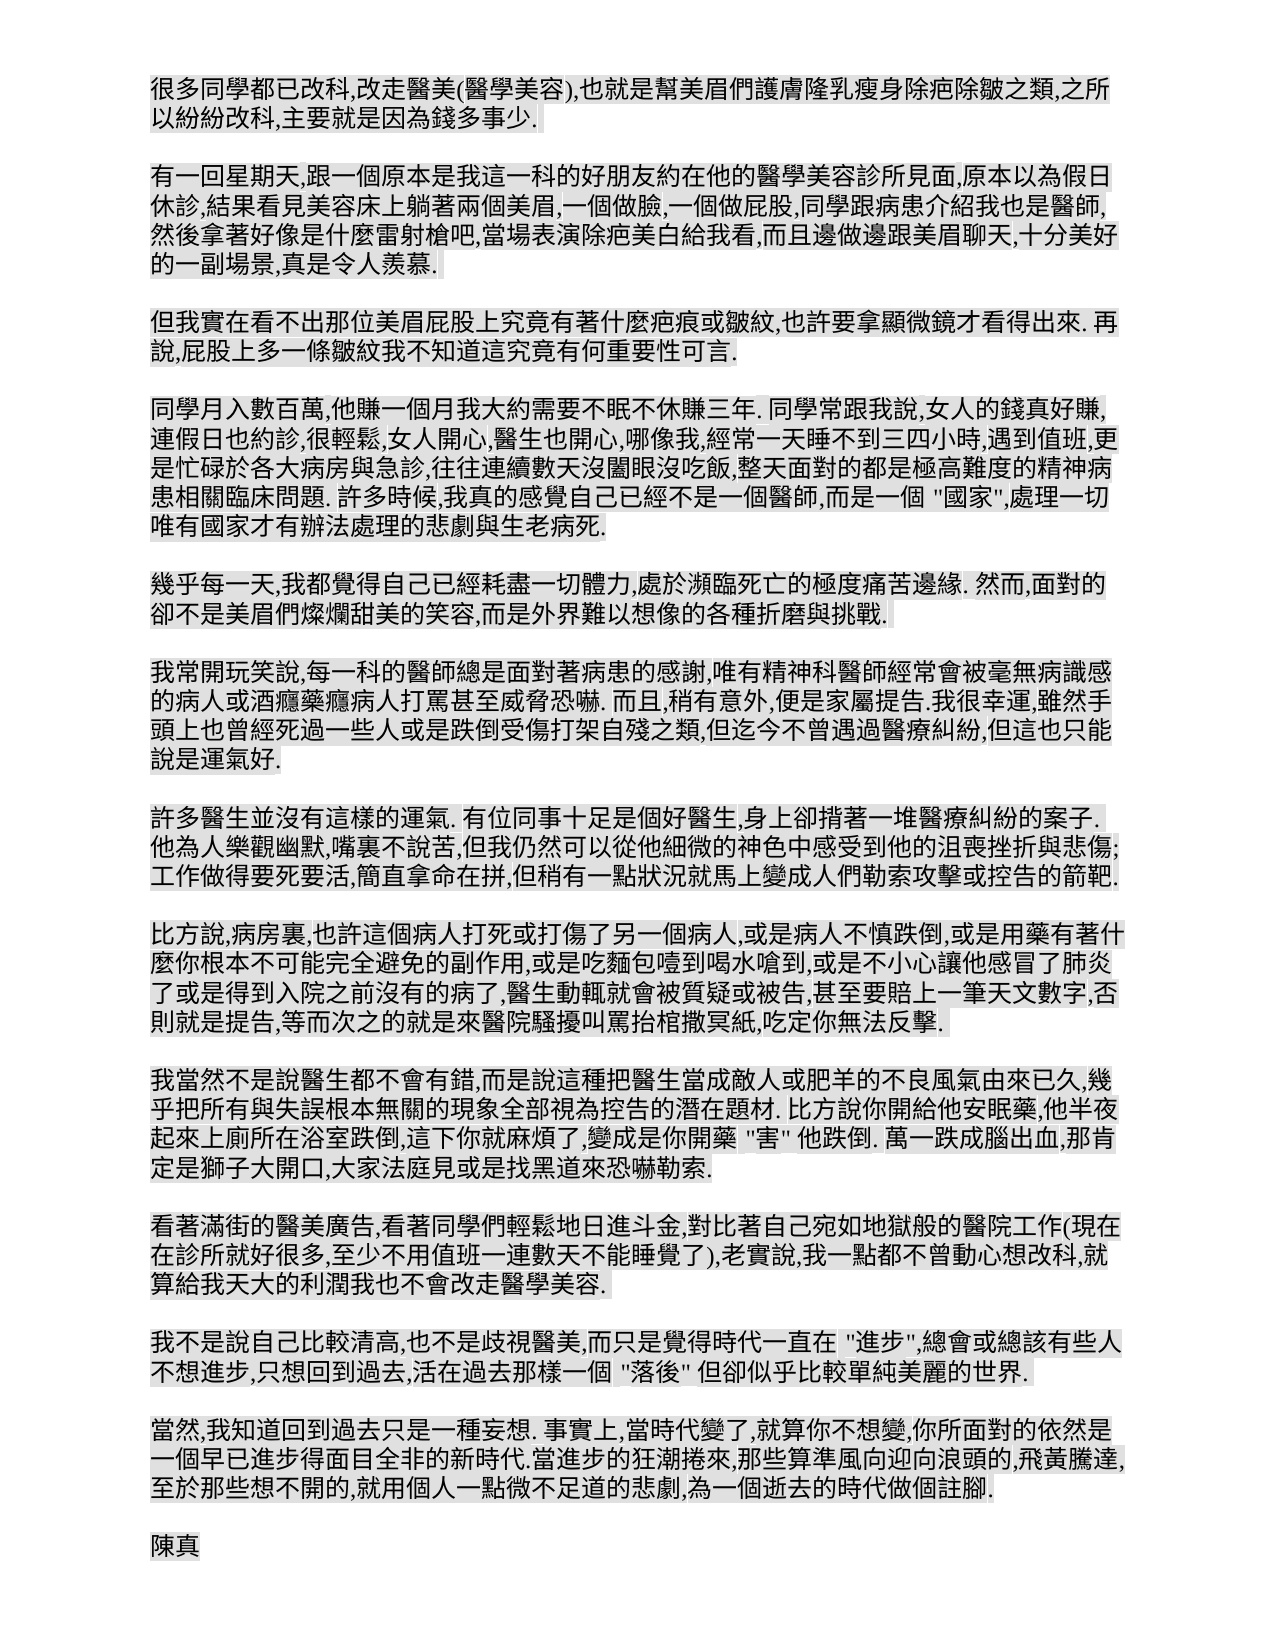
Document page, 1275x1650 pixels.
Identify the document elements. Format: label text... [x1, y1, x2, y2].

text 很多同學都已改科,改走醫美(醫學美容),也就是幫美眉們護膚隆乳瘦身除疤除皺之類,之所以紛紛改科,主要就是因為錢多事少. 有一回星期天,跟一個原本是我這一科的好朋友約在他的醫學美容診所見面,原本以為假日休診,結果看見美容床上躺著兩個美眉,一個做臉,一個做屁股,同學跟病患介紹我也是醫師,然後拿著好像是什麼雷射槍吧,當場表演除疤美白給我看,而且邊做邊跟美眉聊天,十分美好的一副場景,真是令人羨慕. 但我實在看不出那位美眉屁股上究竟有著什麼疤痕或皺紋,也許要拿顯微鏡才看得出來. 再說,屁股上多一條皺紋我不知道這究竟有何重要性可言. 同學月入數百萬,他賺一個月我大約需要不眠不休賺三年. 同學常跟我說,女人的錢真好賺,連假日也約診,很輕鬆,女人開心,醫生也開心,哪像我,經常一天睡不到三四小時,遇到值班,更是忙碌於各大病房與急診,往往連續數天沒闔眼沒吃飯,整天面對的都是極高難度的精神病患相關臨床問題. 許多時候,我真的感覺自己已經不是一個醫師,而是一個 "國家",處理一切唯有國家才有辦法處理的悲劇與生老病死. 幾乎每一天,我都覺得自己已經耗盡一切體力,處於瀕臨死亡的極度痛苦邊緣. 然而,面對的卻不是美眉們燦爛甜美的笑容,而是外界難以想像的各種折磨與挑戰. 我常開玩笑說,每一科的醫師總是面對著病患的感謝,唯有精神科醫師經常會被毫無病識感的病人或酒癮藥癮病人打罵甚至威脅恐嚇. 而且,稍有意外,便是家屬提告.我很幸運,雖然手頭上也曾經死過一些人或是跌倒受傷打架自殘之類,但迄今不曾遇過醫療糾紛,但這也只能說是運氣好. 許多醫生並沒有這樣的運氣. 有位同事十足是個好醫生,身上卻揹著一堆醫療糾紛的案子. 他為人樂觀幽默,嘴裏不說苦,但我仍然可以從他細微的神色中感受到他的沮喪挫折與悲傷;工作做得要死要活,簡直拿命在拼,但稍有一點狀況就馬上變成人們勒索攻擊或控告的箭靶. 比方說,病房裏,也許這個病人打死或打傷了另一個病人,或是病人不慎跌倒,或是用藥有著什麼你根本不可能完全避免的副作用,或是吃麵包噎到喝水嗆到,或是不小心讓他感冒了肺炎了或是得到入院之前沒有的病了,醫生動輒就會被質疑或被告,甚至要賠上一筆天文數字,否則就是提告,等而次之的就是來醫院騷擾叫罵抬棺撒冥紙,吃定你無法反擊. 我當然不是說醫生都不會有錯,而是說這種把醫生當成敵人或肥羊的不良風氣由來已久,幾乎把所有與失誤根本無關的現象全部視為控告的潛在題材. 比方說你開給他安眠藥,他半夜起來上廁所在浴室跌倒,這下你就麻煩了,變成是你開藥 "害" 他跌倒. 萬一跌成腦出血,那肯定是獅子大開口,大家法庭見或是找黑道來恐嚇勒索. 看著滿街的醫美廣告,看著同學們輕鬆地日進斗金,對比著自己宛如地獄般的醫院工作(現在在診所就好很多,至少不用值班一連數天不能睡覺了),老實說,我一點都不曾動心想改科,就算給我天大的利潤我也不會改走醫學美容. 我不是說自己比較清高,也不是歧視醫美,而只是覺得時代一直在 "進步",總會或總該有些人不想進步,只想回到過去,活在過去那樣一個 "落後" 但卻似乎比較單純美麗的世界. 當然,我知道回到過去只是一種妄想. 事實上,當時代變了,就算你不想變,你所面對的依然是一個早已進步得面目全非的新時代.當進步的狂潮捲來,那些算準風向迎向浪頭的,飛黃騰達,至於那些想不開的,就用個人一點微不足道的悲劇,為一個逝去的時代做個註腳. 陳真 ============= 蘋論：醫護 錢少事多離獄近 2011年 11月14日 經濟不景氣，低所得者自然會上街示威，這屬於社會正義的一部分，值得同情。不過，前天台灣的秋鬥除了傳統的勞工、農民、環保、原住民等40多個弱勢團體外，還有首次出現的醫護人員加入。這現象說明了台灣醫療界已經發生了大問題；而醫界的大問題就是全民的大問題，因為誰都會生病。 工時長憂過勞死 醫師、醫學生和護理人員參加秋鬥的訴求是呼籲改善醫護的勞動環境，把住院醫師和實習醫學生納入《勞基法》的保障範圍。他們表示，住院醫師和實習醫學生工作時間普遍過長（有連續工作55小時者），等於把病人安置在風險之中，希望政府把醫院這兩種最基層的醫生及準醫生納入《勞基法》，並訂定合理的醫師工時和值班制度。 現場的護理人員手舉抗議牌，要求降低護病比，不要一名護士照顧過多的病人，並批評衛生署修訂的相關配置規定都在騙人。雖然衛生署澄清新的護理人員配置標準，可使總體護理人力至少增加5成，但護士的超時工作卻仍然有目共睹，而月入僅3萬多元。 一位護士說：「我上班加值班得連續工作30小時以上，甚至超過44小時，看到這麼多醫師過勞死，覺得應讓各界重視醫院的勞動環境。」住院醫師每周工時高達123小時，以每周工作6天計（只周休一日），平均每天工作20.5小時，比秋天的蜜蜂還忙，比外勞還慘，難怪過勞死的比率那麼高。 工時過長、醫護過勞，加上醫師誤診刑責化，久而久之必出現3項後果：遭殃的是病人，得不到良好的醫療照顧品質。醫院招不到醫師，內、外、婦、兒、急診五大重症科別醫師嚴重流失，被稱為「五大皆空」。醫師寧願去做醫學美容師，也好過做醫院的本科醫師。生育率低、兒童少，婦科和小兒科就活不下去，改行做醫美。開刀累又常被告，賺得不多，外科醫師當然也改行做醫美。 納《勞基法》保障 一個滿街醫美診所，而醫院醫、護人員比率遠低於人口數的社會，不是文明、正常的社會。政府要嚴肅面對這項「國家危機」，研究給醫護人員優惠、加薪、增加醫學院招生人數、納入《勞基法》、貫徹合理工時制度、醫療除罪化以減少醫療訴訟的氾濫（台灣平均每天1.5件醫訟案，台灣醫師被告率世界第一），以及物質鼓勵、優惠重症醫師等，讓醫師享有更高的報酬，優渥的生活和社會地位的尊嚴。 [150, 75, 1125, 1561]
